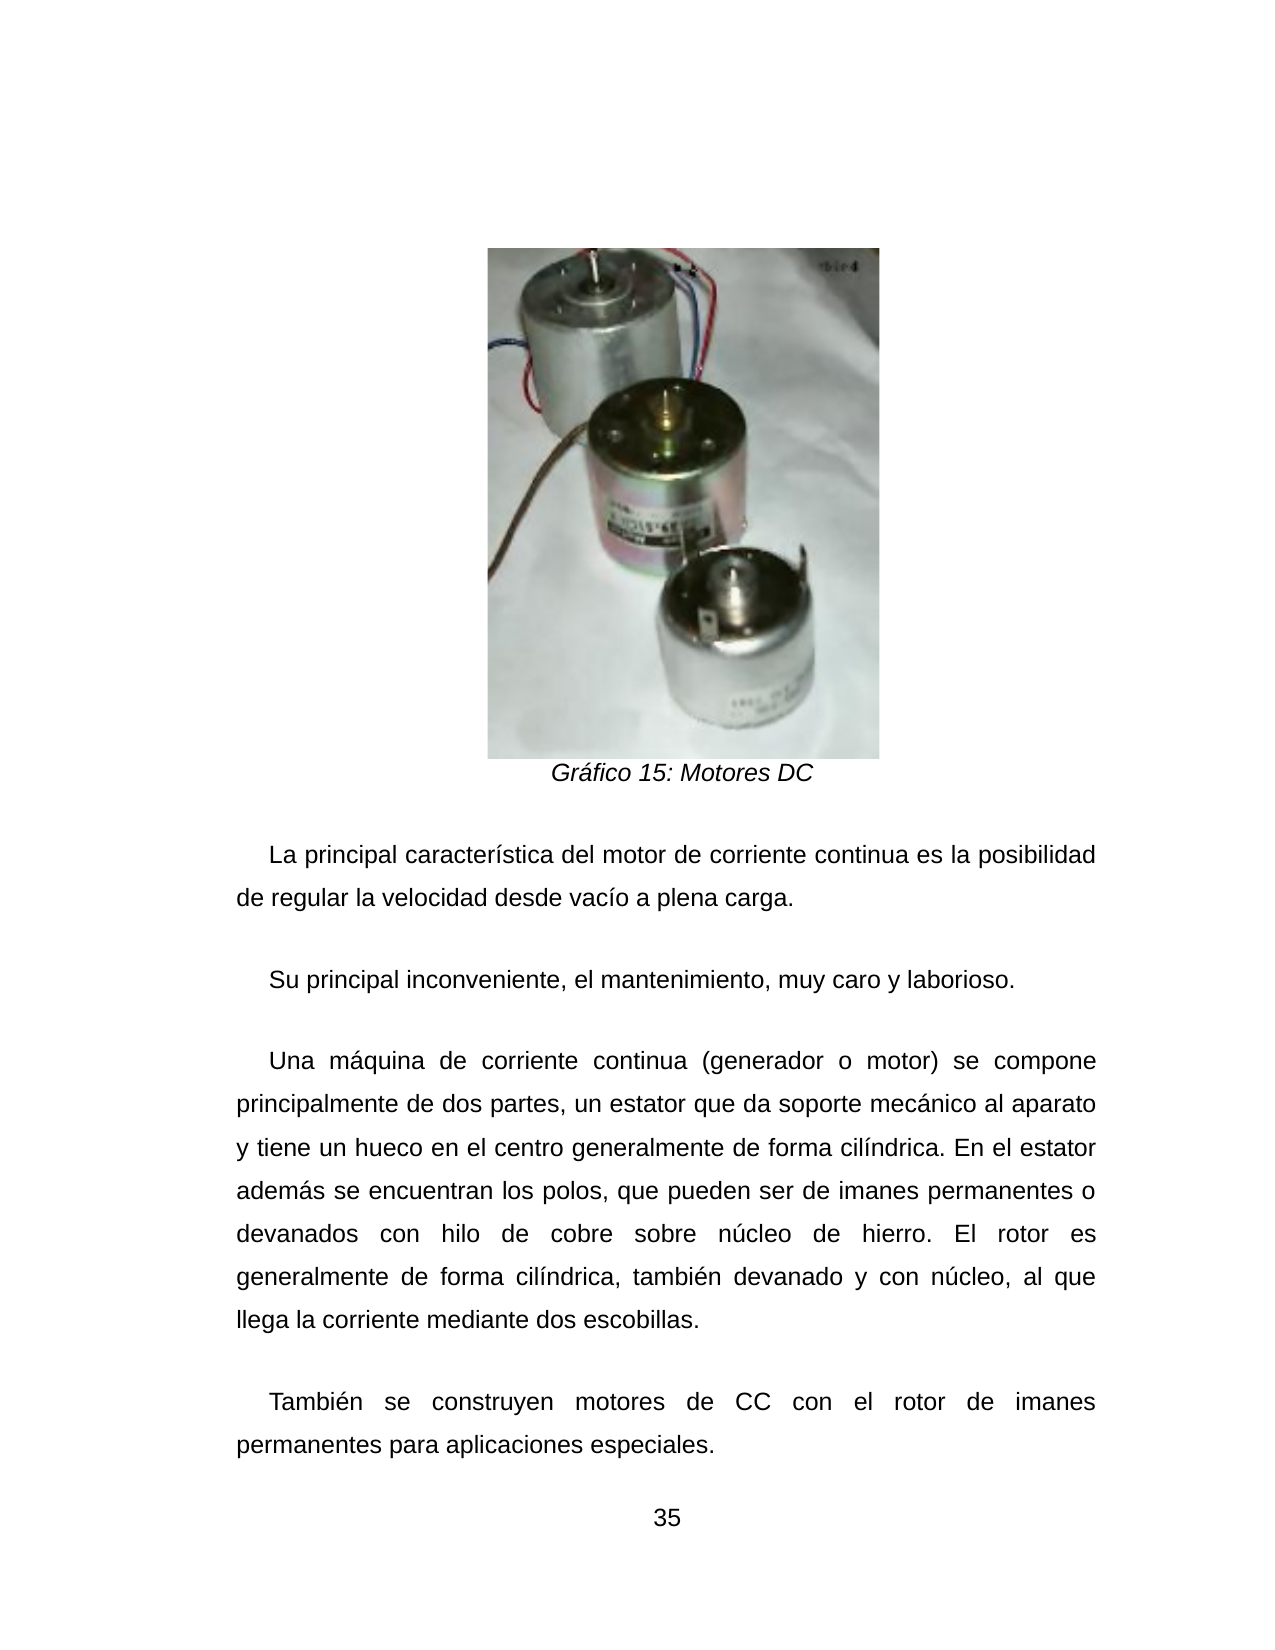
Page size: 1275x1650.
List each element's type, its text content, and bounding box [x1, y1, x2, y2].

text También se construyen motores de CC con el rotor de imanes permanentes para aplicaciones especiales. [236, 1387, 1098, 1458]
text Gráfico 15: Motores DC [487, 759, 879, 787]
text La principal característica del motor de corriente continua es la posibilidad de regular la velocidad desde vacío a plena carga. [236, 840, 1098, 912]
text Su principal inconveniente, el mantenimiento, muy caro y laborioso. [236, 965, 1098, 993]
text Una máquina de corriente continua (generador o motor) se compone principalmente de dos partes, un estator que da soporte mecánico al aparato y tiene un hueco en el centro generalmente de forma cilíndrica. En el estator además se encuentran los polos, que pueden ser de imanes permanentes o devanados con hilo de cobre sobre núcleo de hierro. El rotor es generalmente de forma cilíndrica, también devanado y con núcleo, al que llega la corriente mediante dos escobillas. [236, 1046, 1098, 1334]
picture [487, 248, 880, 759]
